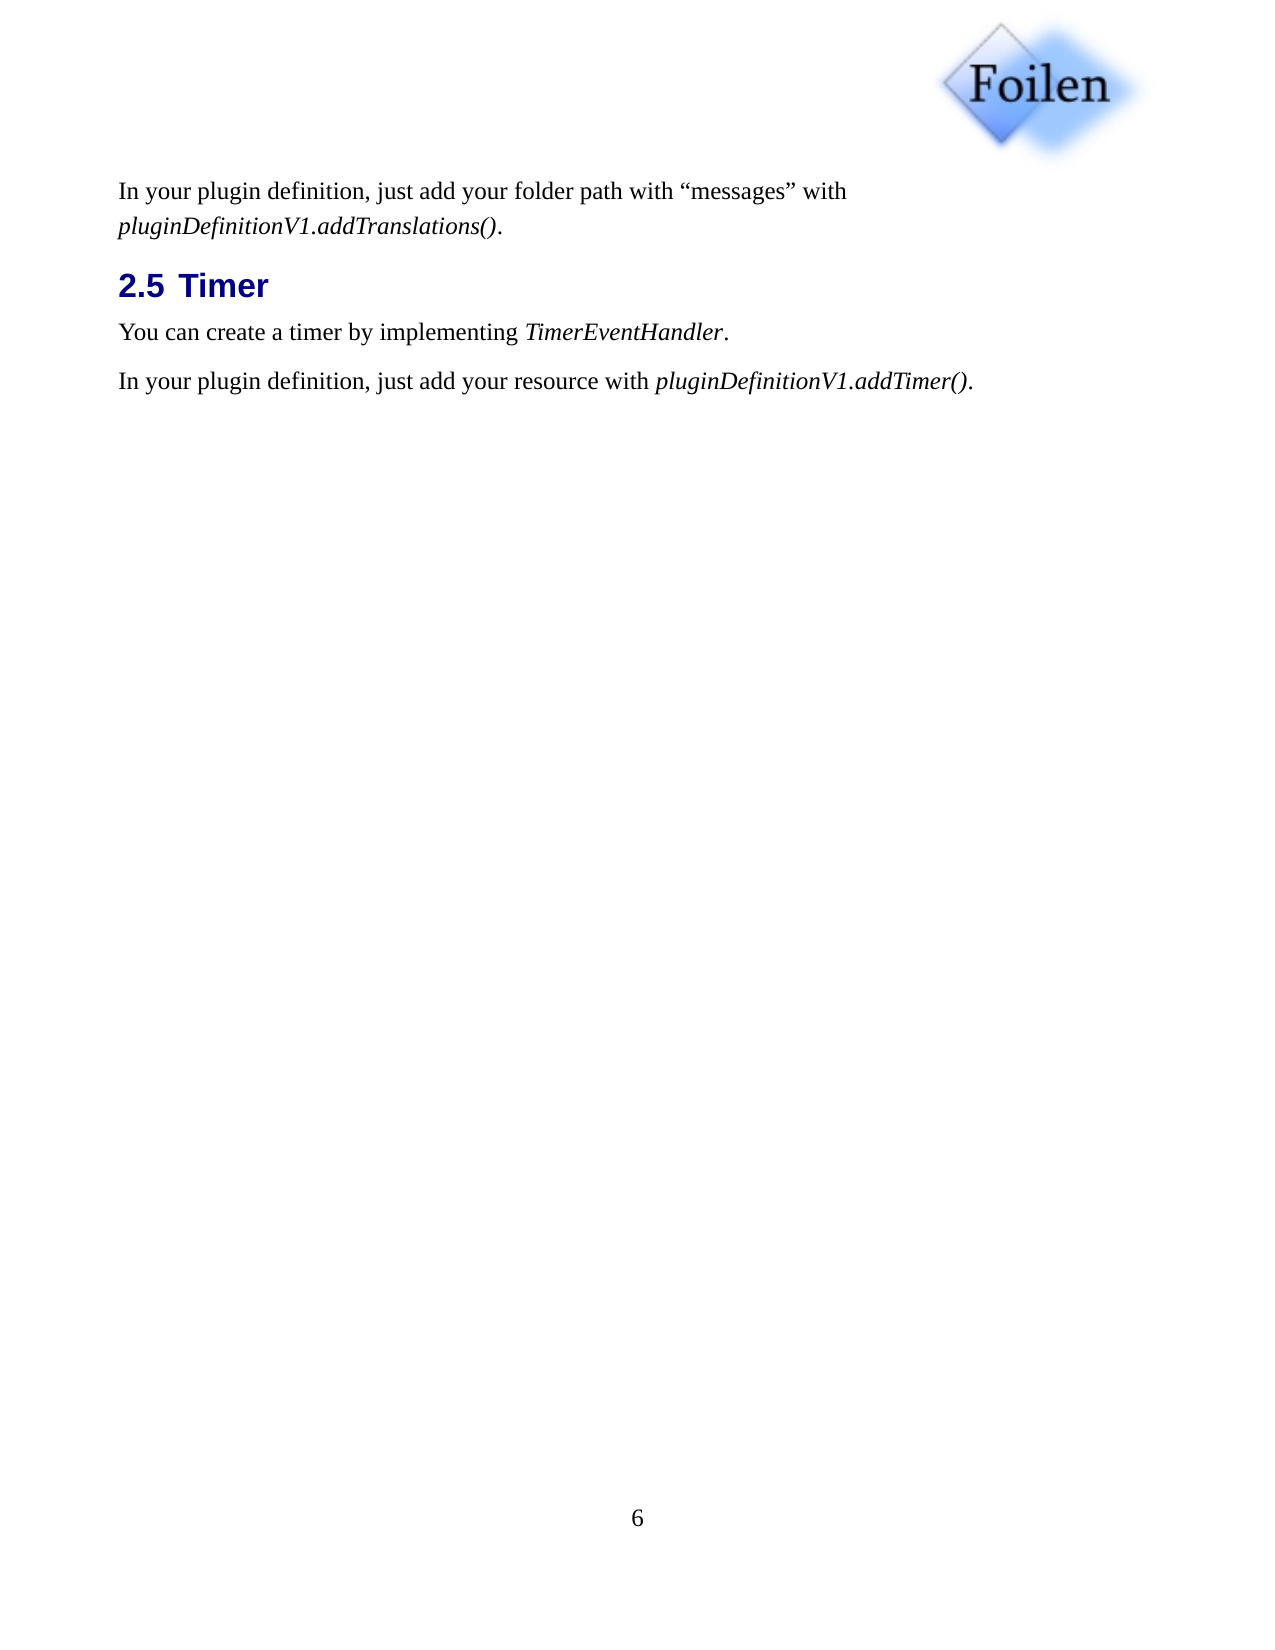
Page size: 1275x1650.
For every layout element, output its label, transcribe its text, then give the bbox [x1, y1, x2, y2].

subtitle Timer [118, 266, 1157, 305]
text In your plugin definition, just add your folder path with “messages” with pluginDefinitionV1.addTranslations(). [118, 176, 1157, 239]
picture [930, 8, 1157, 176]
text In your plugin definition, just add your resource with pluginDefinitionV1.addTimer(). [118, 366, 1157, 395]
text You can create a timer by implementing TimerEventHandler. [118, 317, 1157, 346]
